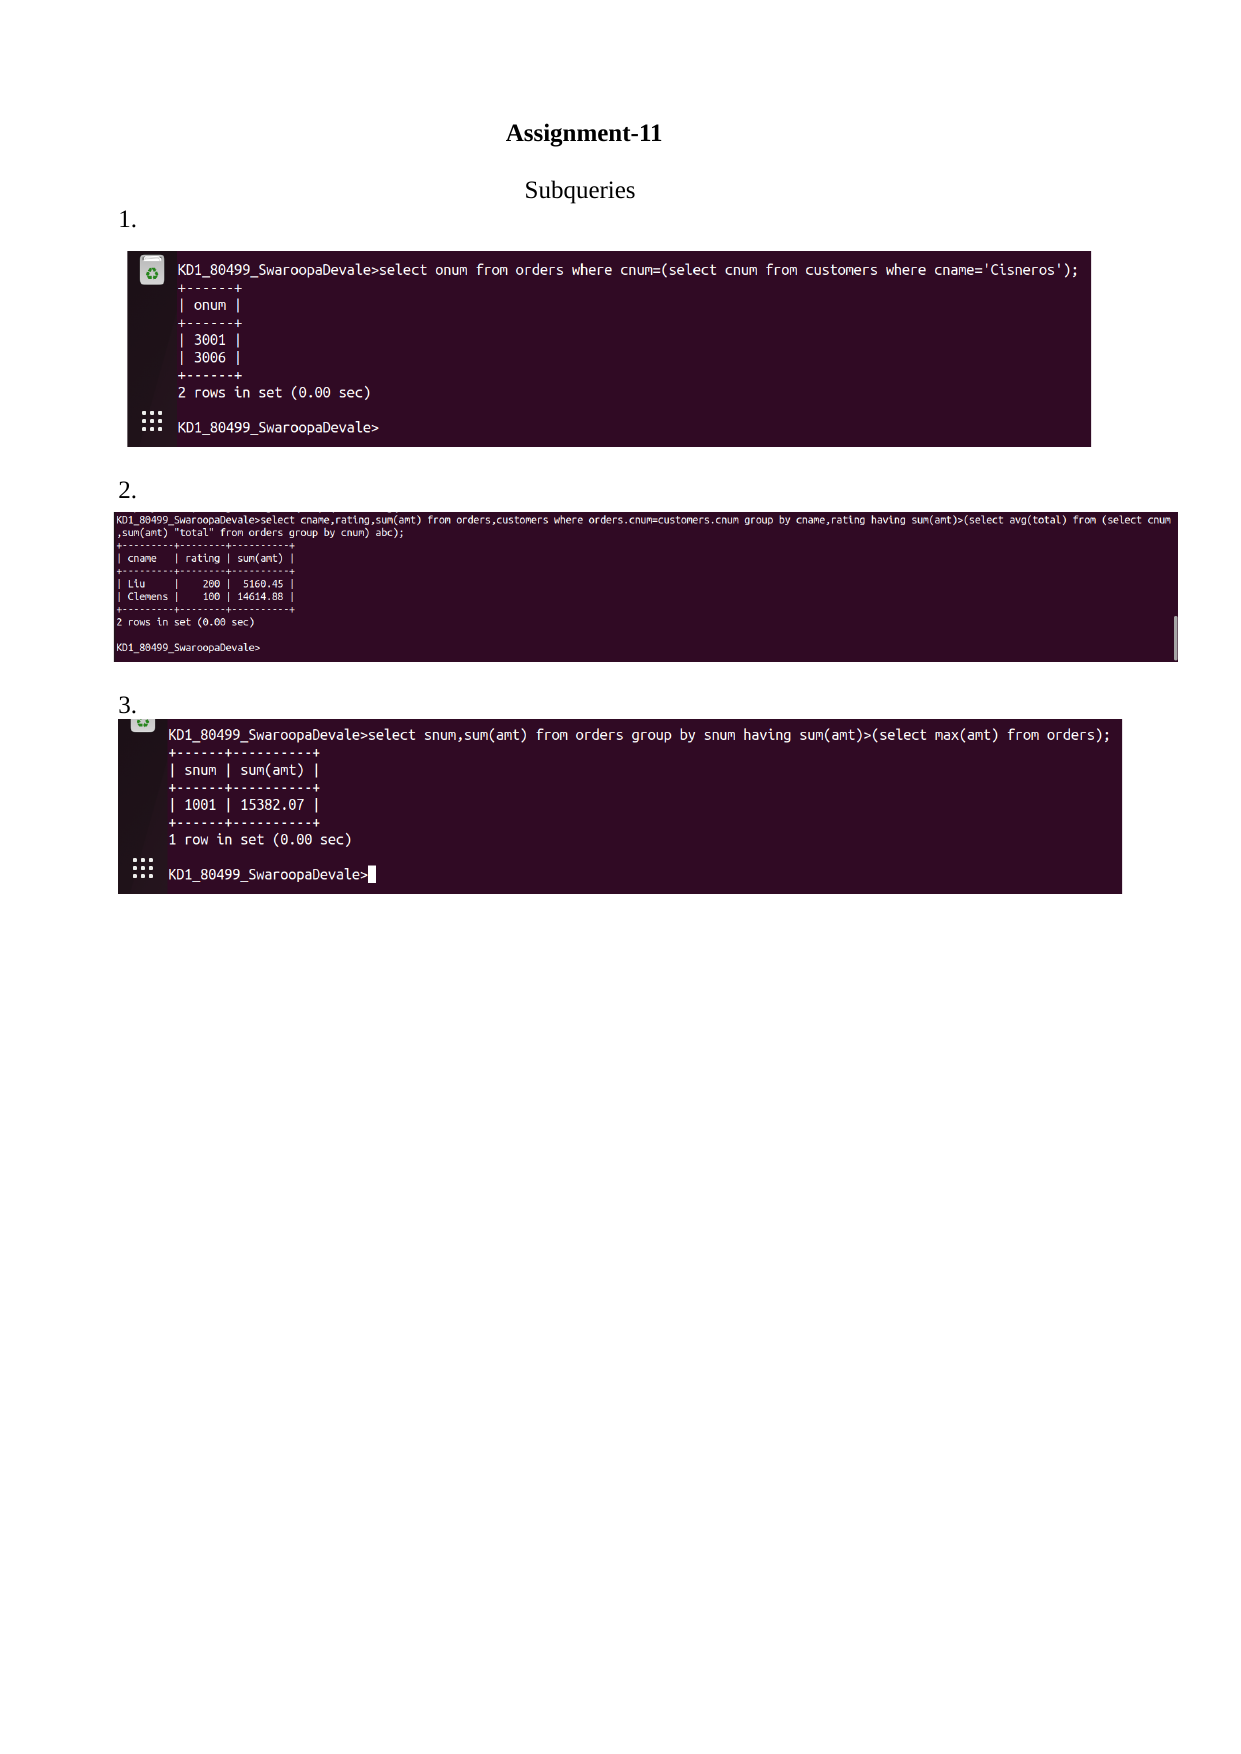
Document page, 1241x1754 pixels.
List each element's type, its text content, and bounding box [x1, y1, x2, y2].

text 2. [118, 476, 1122, 504]
text 1. [118, 204, 1122, 233]
text 3. [118, 690, 1122, 719]
text Subqueries [118, 176, 1122, 204]
picture [127, 251, 1092, 447]
picture [118, 719, 1123, 894]
text Assignment-11 [118, 118, 1122, 147]
picture [113, 512, 1178, 662]
